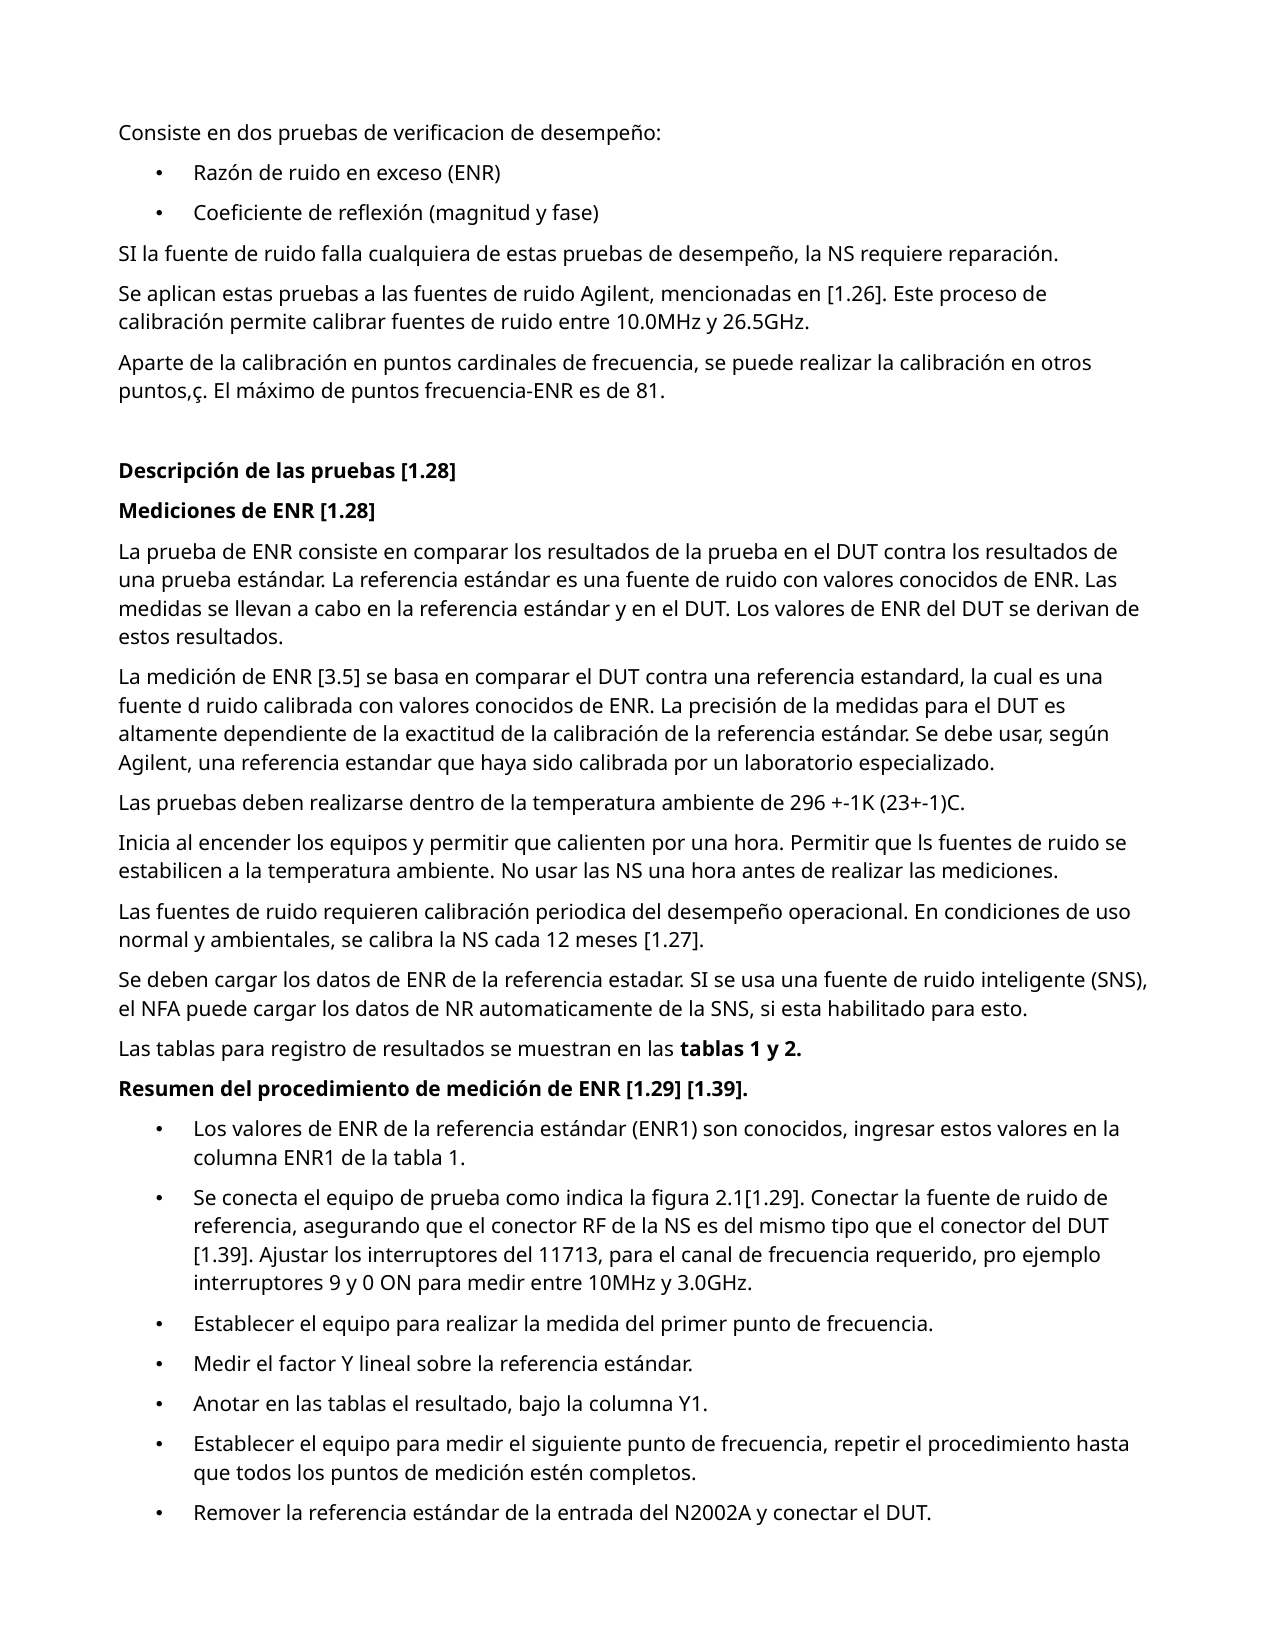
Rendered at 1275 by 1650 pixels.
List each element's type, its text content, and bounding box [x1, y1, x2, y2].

list Coeficiente de reflexión (magnitud y fase) [156, 198, 1157, 227]
text Resumen del procedimiento de medición de ENR [1.29] [1.39]. [118, 1074, 1157, 1103]
text Se aplican estas pruebas a las fuentes de ruido Agilent, mencionadas en [1.26]. Este proceso de calibración permite calibrar fuentes de ruido entre 10.0MHz y 26.5GHz. [118, 279, 1157, 336]
list Establecer el equipo para realizar la medida del primer punto de frecuencia. [156, 1309, 1157, 1337]
text Descripción de las pruebas [1.28] [118, 456, 1157, 485]
text SI la fuente de ruido falla cualquiera de estas pruebas de desempeño, la NS requiere reparación. [118, 239, 1157, 267]
list Remover la referencia estándar de la entrada del N2002A y conectar el DUT. [156, 1498, 1157, 1526]
text Se deben cargar los datos de ENR de la referencia estadar. SI se usa una fuente de ruido inteligente (SNS), el NFA puede cargar los datos de NR automaticamente de la SNS, si esta habilitado para esto. [118, 965, 1157, 1022]
text Inicia al encender los equipos y permitir que calienten por una hora. Permitir que ls fuentes de ruido se estabilicen a la temperatura ambiente. No usar las NS una hora antes de realizar las mediciones. [118, 828, 1157, 885]
text Las tablas para registro de resultados se muestran en las tablas 1 y 2. [118, 1034, 1157, 1062]
list Los valores de ENR de la referencia estándar (ENR1) son conocidos, ingresar estos valores en la columna ENR1 de la tabla 1. [156, 1114, 1157, 1171]
list Se conecta el equipo de prueba como indica la figura 2.1[1.29]. Conectar la fuente de ruido de referencia, asegurando que el conector RF de la NS es del mismo tipo que el conector del DUT [1.39]. Ajustar los interruptores del 11713, para el canal de frecuencia requerido, pro ejemplo interruptores 9 y 0 ON para medir entre 10MHz y 3.0GHz. [156, 1183, 1157, 1297]
text Mediciones de ENR [1.28] [118, 497, 1157, 525]
list Medir el factor Y lineal sobre la referencia estándar. [156, 1349, 1157, 1377]
text Las pruebas deben realizarse dentro de la temperatura ambiente de 296 +-1K (23+-1)C. [118, 788, 1157, 816]
text La prueba de ENR consiste en comparar los resultados de la prueba en el DUT contra los resultados de una prueba estándar. La referencia estándar es una fuente de ruido con valores conocidos de ENR. Las medidas se llevan a cabo en la referencia estándar y en el DUT. Los valores de ENR del DUT se derivan de estos resultados. [118, 537, 1157, 651]
text Consiste en dos pruebas de verificacion de desempeño: [118, 118, 1157, 147]
list Establecer el equipo para medir el siguiente punto de frecuencia, repetir el procedimiento hasta que todos los puntos de medición estén completos. [156, 1429, 1157, 1486]
list Anotar en las tablas el resultado, bajo la columna Y1. [156, 1389, 1157, 1417]
text Las fuentes de ruido requieren calibración periodica del desempeño operacional. En condiciones de uso normal y ambientales, se calibra la NS cada 12 meses [1.27]. [118, 897, 1157, 954]
list Razón de ruido en exceso (ENR) [156, 158, 1157, 187]
text Aparte de la calibración en puntos cardinales de frecuencia, se puede realizar la calibración en otros puntos,ç. El máximo de puntos frecuencia-ENR es de 81. [118, 348, 1157, 404]
text La medición de ENR [3.5] se basa en comparar el DUT contra una referencia estandard, la cual es una fuente d ruido calibrada con valores conocidos de ENR. La precisión de la medidas para el DUT es altamente dependiente de la exactitud de la calibración de la referencia estándar. Se debe usar, según Agilent, una referencia estandar que haya sido calibrada por un laboratorio especializado. [118, 662, 1157, 776]
